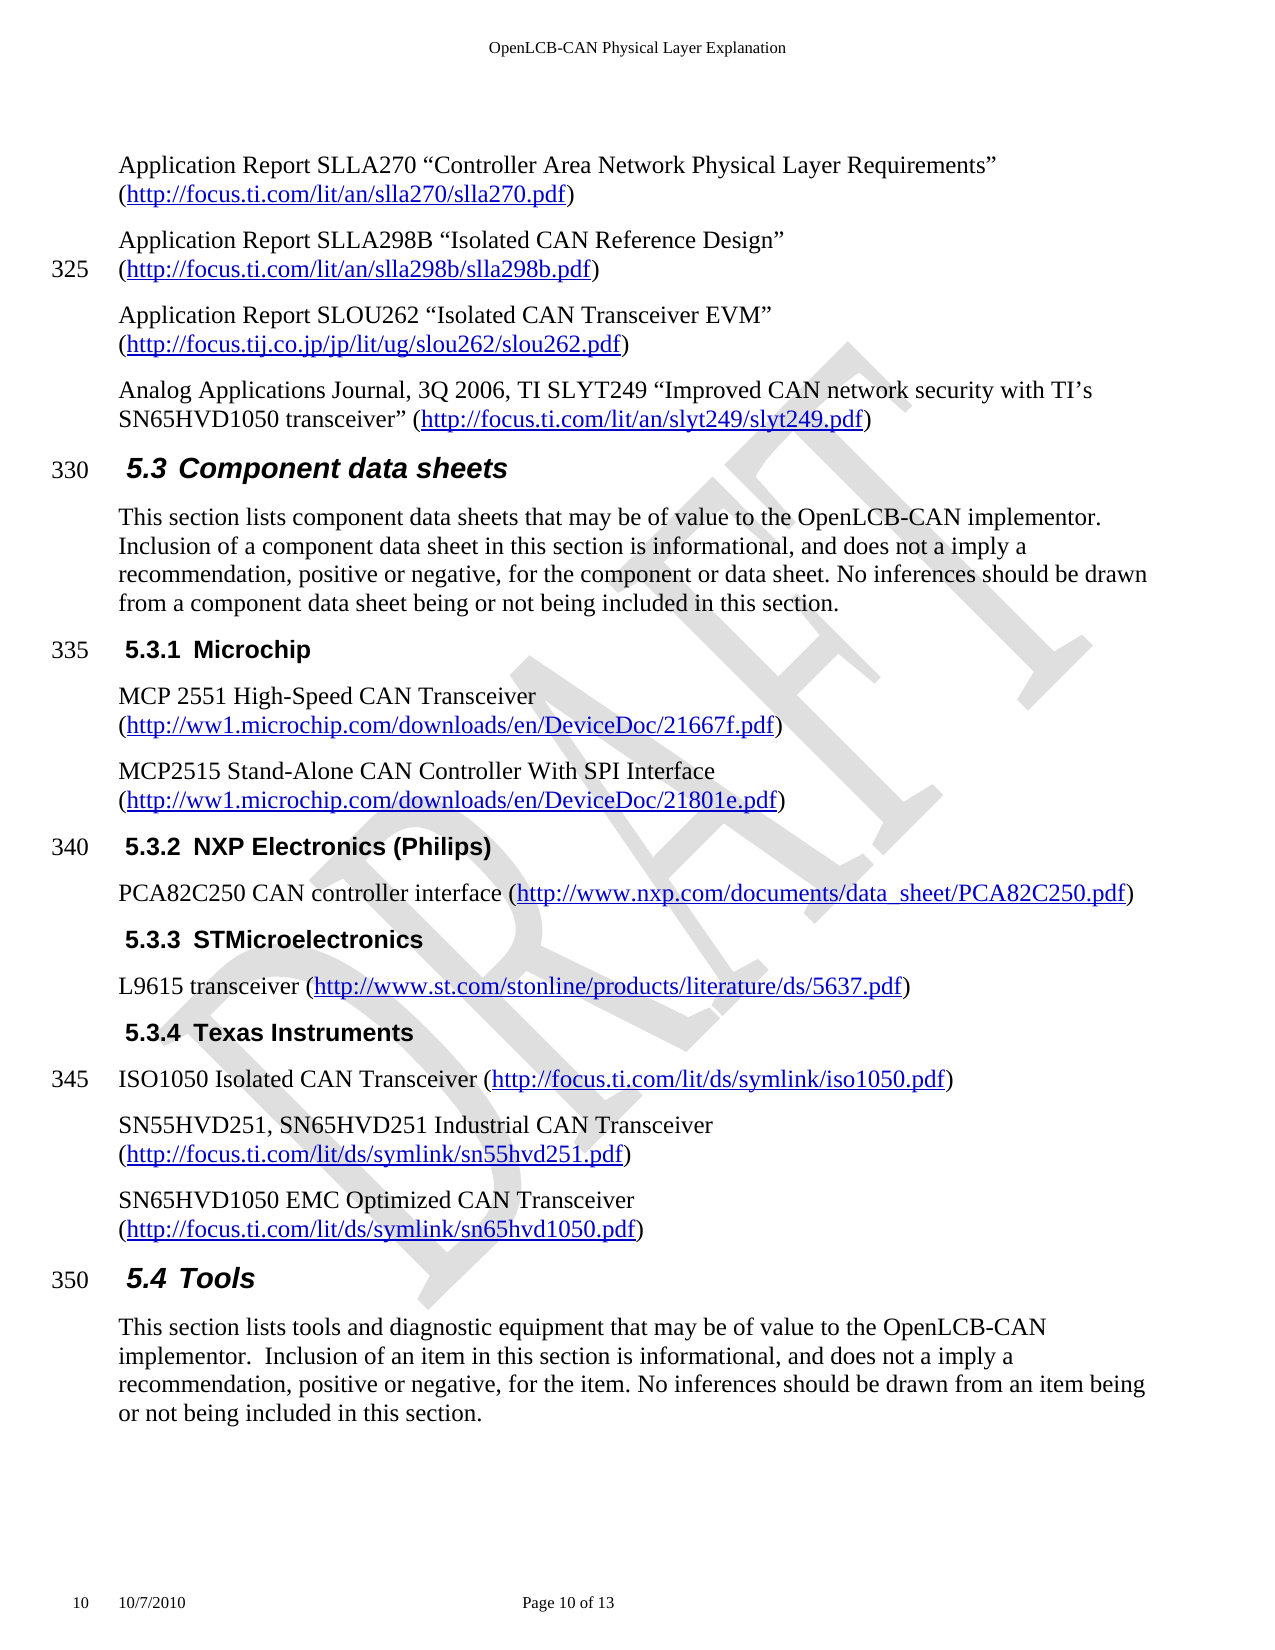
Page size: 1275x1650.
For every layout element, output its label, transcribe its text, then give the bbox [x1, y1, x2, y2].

text Application Report SLLA270 “Controller Area Network Physical Layer Requirements” (http://focus.ti.com/lit/an/slla270/slla270.pdf) [118, 150, 1157, 207]
text PCA82C250 CAN controller interface (http://www.nxp.com/documents/data_sheet/PCA82C250.pdf) [118, 878, 370, 907]
text L9615 transceiver (http://www.st.com/stonline/products/literature/ds/5637.pdf) [503, 972, 573, 996]
subtitle [1039, 635, 1079, 650]
subtitle Texas Instruments [213, 1017, 399, 1046]
text MCP2515 Stand-Alone CAN Controller With SPI Interface (http://ww1.microchip.com/downloads/en/DeviceDoc/21801e.pdf) [584, 756, 701, 810]
subtitle Tools [118, 1261, 429, 1294]
subtitle [738, 635, 818, 663]
text PCA82C250 CAN controller interface (http://www.nxp.com/documents/data_sheet/PCA82C250.pdf) [384, 878, 509, 907]
subtitle Texas Instruments [694, 1017, 1157, 1046]
text PCA82C250 CAN controller interface (http://www.nxp.com/documents/data_sheet/PCA82C250.pdf) [833, 878, 1157, 907]
subtitle NXP Electronics (Philips) [367, 832, 456, 860]
text ISO1050 Isolated CAN Transceiver (http://focus.ti.com/lit/ds/symlink/iso1050.pdf) [570, 1064, 1157, 1093]
text This section lists component data sheets that may be of value to the OpenLCB-CAN implementor. Inclusion of a component data sheet in this section is informational, and does not a imply a recommendation, positive or negative, for the component or data sheet. No inferences should be drawn from a component data sheet being or not being included in this section. [906, 502, 1157, 617]
subtitle STMicroelectronics [541, 924, 700, 953]
text MCP2515 Stand-Alone CAN Controller With SPI Interface (http://ww1.microchip.com/downloads/en/DeviceDoc/21801e.pdf) [859, 756, 1157, 814]
subtitle NXP Electronics (Philips) [118, 832, 355, 860]
subtitle Texas Instruments [523, 1017, 672, 1046]
text Analog Applications Journal, 3Q 2006, TI SLYT249 “Improved CAN network security with TI’s SN65HVD1050 transceiver” (http://focus.ti.com/lit/an/slyt249/slyt249.pdf) [817, 376, 1157, 433]
subtitle Component data sheets [118, 451, 742, 484]
text This section lists tools and diagnostic equipment that may be of value to the OpenLCB-CAN implementor. Inclusion of an item in this section is informational, and does not a imply a recommendation, positive or negative, for the item. No inferences should be drawn from an item being or not being included in this section. [118, 1312, 1157, 1427]
subtitle [446, 1261, 1157, 1294]
subtitle Texas Instruments [167, 1035, 199, 1046]
text MCP 2551 High-Speed CAN Transceiver (http://ww1.microchip.com/downloads/en/DeviceDoc/21667f.pdf) [569, 681, 799, 739]
subtitle NXP Electronics (Philips) [792, 832, 1157, 860]
subtitle STMicroelectronics [430, 924, 515, 953]
text Application Report SLOU262 “Isolated CAN Transceiver EVM” (http://focus.tij.co.jp/jp/lit/ug/slou262/slou262.pdf) [118, 300, 1157, 358]
subtitle [757, 451, 845, 484]
text SN55HVD251, SN65HVD251 Industrial CAN Transceiver (http://focus.ti.com/lit/ds/symlink/sn55hvd251.pdf) [496, 1110, 1157, 1168]
text MCP 2551 High-Speed CAN Transceiver (http://ww1.microchip.com/downloads/en/DeviceDoc/21667f.pdf) [118, 681, 552, 739]
subtitle Texas Instruments [417, 1017, 509, 1046]
text SN65HVD1050 EMC Optimized CAN Transceiver (http://focus.ti.com/lit/ds/symlink/sn65hvd1050.pdf) [498, 1186, 1157, 1243]
text Application Report SLLA298B “Isolated CAN Reference Design” (http://focus.ti.com/lit/an/slla298b/slla298b.pdf) [118, 225, 1157, 283]
text SN65HVD1050 EMC Optimized CAN Transceiver (http://focus.ti.com/lit/ds/symlink/sn65hvd1050.pdf) [118, 1186, 396, 1243]
subtitle Microchip [118, 635, 723, 663]
text SN55HVD251, SN65HVD251 Industrial CAN Transceiver (http://focus.ti.com/lit/ds/symlink/sn55hvd251.pdf) [118, 1110, 321, 1168]
text This section lists component data sheets that may be of value to the OpenLCB-CAN implementor. Inclusion of a component data sheet in this section is informational, and does not a imply a recommendation, positive or negative, for the component or data sheet. No inferences should be drawn from a component data sheet being or not being included in this section. [118, 502, 686, 617]
text L9615 transceiver (http://www.st.com/stonline/products/literature/ds/5637.pdf) [118, 971, 216, 1000]
subtitle NXP Electronics (Philips) [486, 832, 636, 860]
text SN55HVD251, SN65HVD251 Industrial CAN Transceiver (http://focus.ti.com/lit/ds/symlink/sn55hvd251.pdf) [306, 1110, 489, 1164]
text SN65HVD1050 EMC Optimized CAN Transceiver (http://focus.ti.com/lit/ds/symlink/sn65hvd1050.pdf) [382, 1186, 494, 1239]
text L9615 transceiver (http://www.st.com/stonline/products/literature/ds/5637.pdf) [740, 971, 1157, 1000]
text PCA82C250 CAN controller interface (http://www.nxp.com/documents/data_sheet/PCA82C250.pdf) [670, 878, 815, 903]
text L9615 transceiver (http://www.st.com/stonline/products/literature/ds/5637.pdf) [360, 971, 459, 996]
subtitle STMicroelectronics [701, 924, 1157, 953]
text L9615 transceiver (http://www.st.com/stonline/products/literature/ds/5637.pdf) [227, 977, 342, 1000]
subtitle NXP Electronics (Philips) [637, 832, 677, 856]
text MCP2515 Stand-Alone CAN Controller With SPI Interface (http://ww1.microchip.com/downloads/en/DeviceDoc/21801e.pdf) [680, 756, 874, 814]
text ISO1050 Isolated CAN Transceiver (http://focus.ti.com/lit/ds/symlink/iso1050.pdf) [462, 1064, 556, 1093]
text L9615 transceiver (http://www.st.com/stonline/products/literature/ds/5637.pdf) [596, 971, 720, 996]
text MCP 2551 High-Speed CAN Transceiver (http://ww1.microchip.com/downloads/en/DeviceDoc/21667f.pdf) [798, 681, 1157, 739]
subtitle [1077, 635, 1157, 663]
subtitle [840, 635, 1024, 663]
subtitle NXP Electronics (Philips) [689, 832, 774, 860]
text ISO1050 Isolated CAN Transceiver (http://focus.ti.com/lit/ds/symlink/iso1050.pdf) [260, 1064, 443, 1093]
text Analog Applications Journal, 3Q 2006, TI SLYT249 “Improved CAN network security with TI’s SN65HVD1050 transceiver” (http://focus.ti.com/lit/an/slyt249/slyt249.pdf) [118, 376, 812, 433]
text This section lists component data sheets that may be of value to the OpenLCB-CAN implementor. Inclusion of a component data sheet in this section is informational, and does not a imply a recommendation, positive or negative, for the component or data sheet. No inferences should be drawn from a component data sheet being or not being included in this section. [665, 502, 978, 617]
text MCP2515 Stand-Alone CAN Controller With SPI Interface (http://ww1.microchip.com/downloads/en/DeviceDoc/21801e.pdf) [118, 756, 601, 814]
subtitle STMicroelectronics [118, 924, 416, 953]
subtitle [855, 451, 1157, 484]
subtitle Texas Instruments [118, 1017, 170, 1046]
text PCA82C250 CAN controller interface (http://www.nxp.com/documents/data_sheet/PCA82C250.pdf) [525, 878, 663, 903]
text ISO1050 Isolated CAN Transceiver (http://focus.ti.com/lit/ds/symlink/iso1050.pdf) [118, 1064, 246, 1093]
